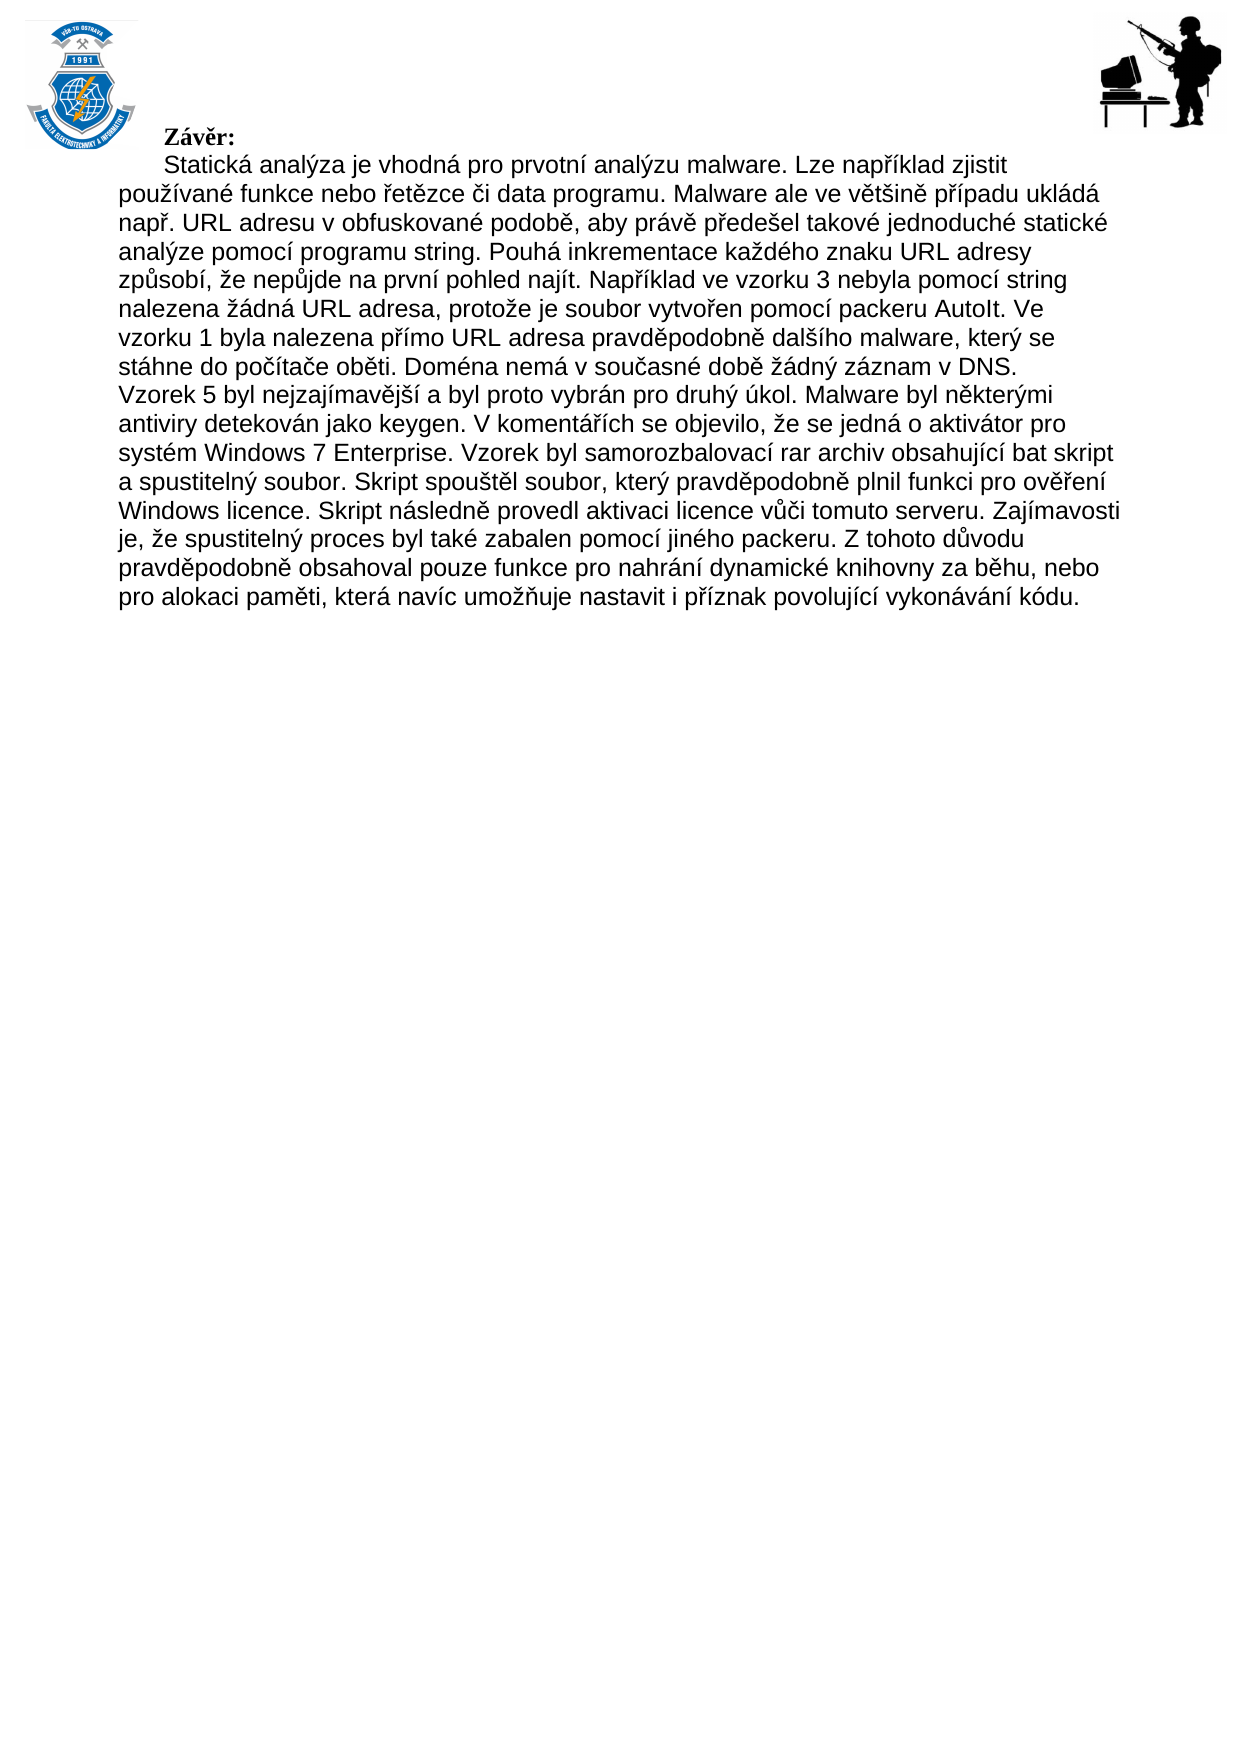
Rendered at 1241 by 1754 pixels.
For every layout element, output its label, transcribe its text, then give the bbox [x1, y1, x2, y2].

text Statická analýza je vhodná pro prvotní analýzu malware. Lze například zjistit používané funkce nebo řetězce či data programu. Malware ale ve většině případu ukládá např. URL adresu v obfuskované podobě, aby právě předešel takové jednoduché statické analýze pomocí programu string. Pouhá inkrementace každého znaku URL adresy způsobí, že nepůjde na první pohled najít. Například ve vzorku 3 nebyla pomocí string nalezena žádná URL adresa, protože je soubor vytvořen pomocí packeru AutoIt. Ve vzorku 1 byla nalezena přímo URL adresa pravděpodobně dalšího malware, který se stáhne do počítače oběti. Doména nemá v současné době žádný záznam v DNS. Vzorek 5 byl nejzajímavější a byl proto vybrán pro druhý úkol. Malware byl některými antiviry detekován jako keygen. V komentářích se objevilo, že se jedná o aktivátor pro systém Windows 7 Enterprise. Vzorek byl samorozbalovací rar archiv obsahující bat skript a spustitelný soubor. Skript spouštěl soubor, který pravděpodobně plnil funkci pro ověření Windows licence. Skript následně provedl aktivaci licence vůči tomuto serveru. Zajímavosti je, že spustitelný proces byl také zabalen pomocí jiného packeru. Z tohoto důvodu pravděpodobně obsahoval pouze funkce pro nahrání dynamické knihovny za běhu, nebo pro alokaci paměti, která navíc umožňuje nastavit i příznak povolující vykonávání kódu. [118, 151, 1122, 611]
picture [1093, 12, 1228, 134]
picture [25, 20, 140, 153]
text Závěr: [139, 122, 1122, 151]
